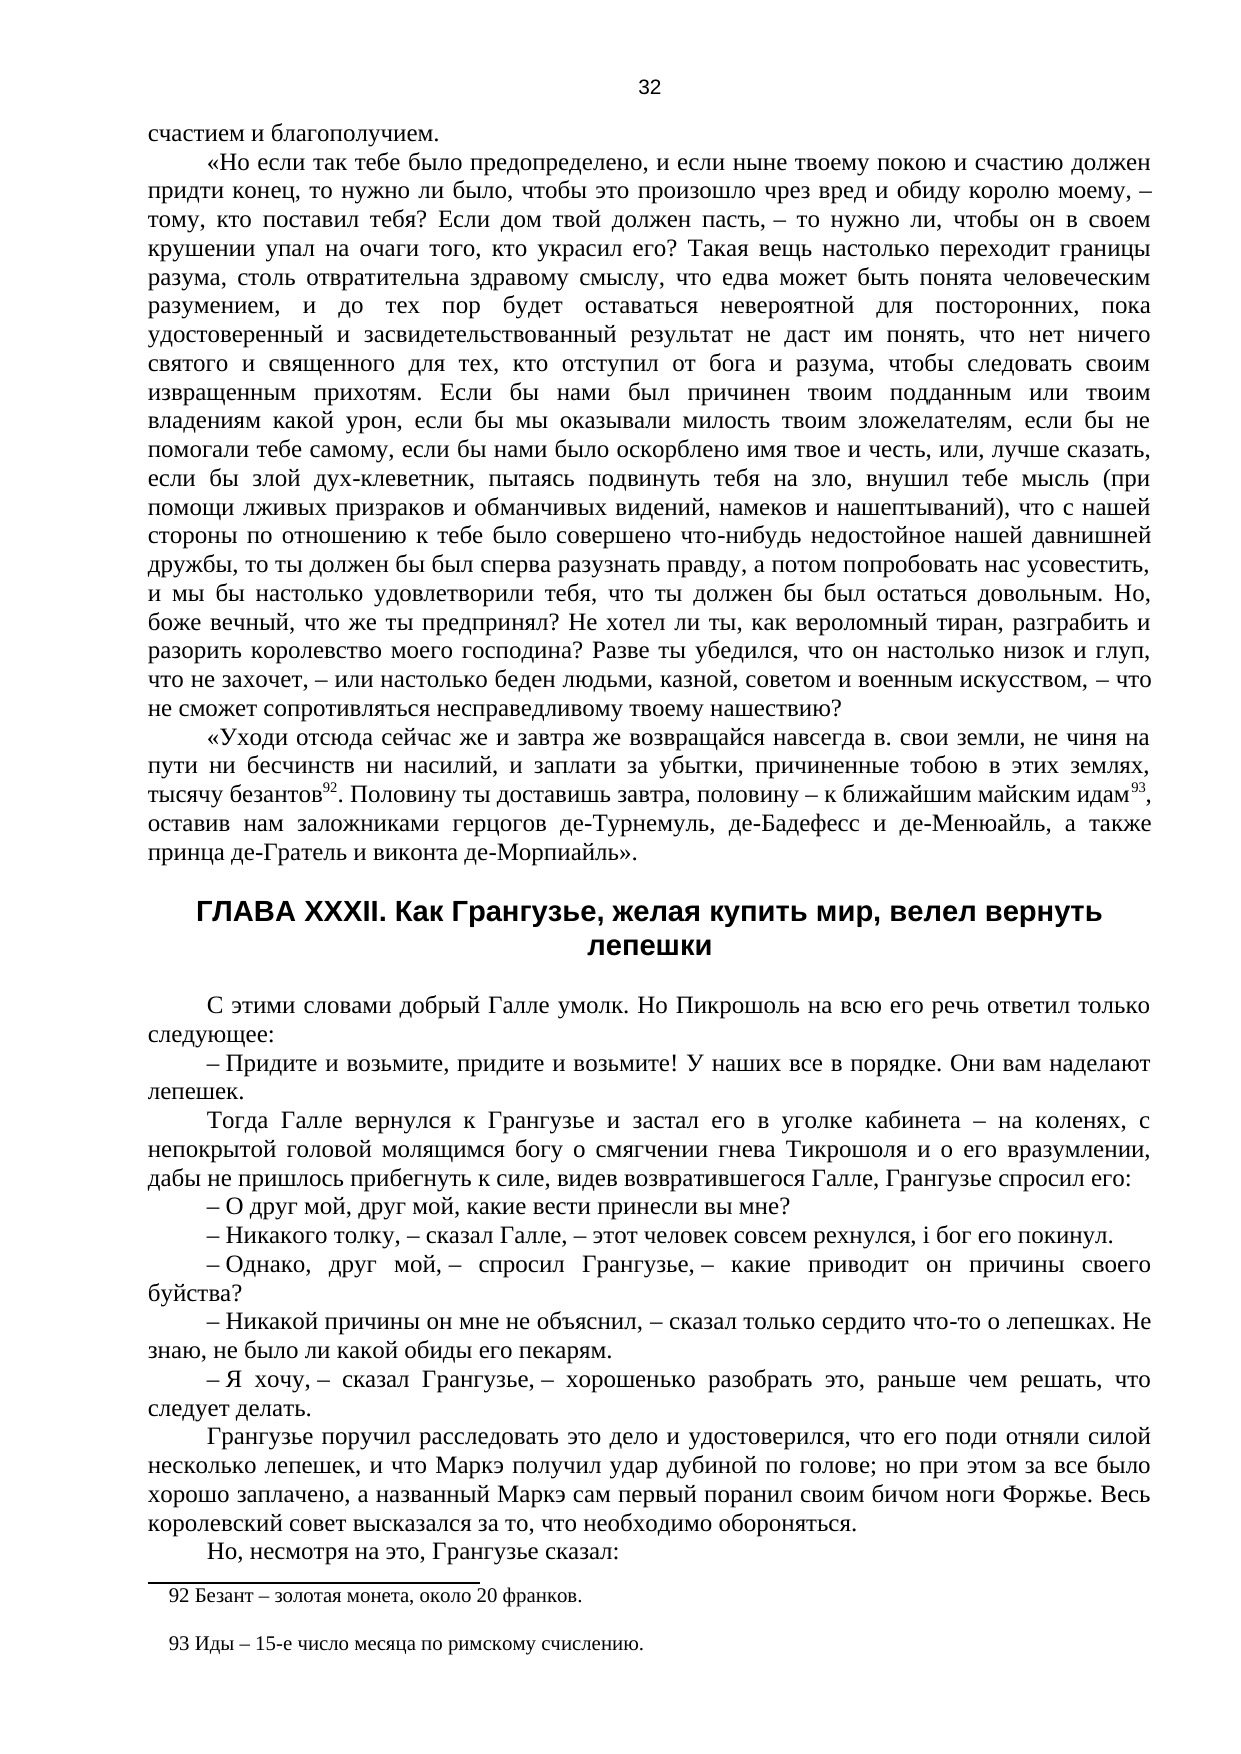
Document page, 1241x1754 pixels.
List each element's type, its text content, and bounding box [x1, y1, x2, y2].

text Безант – золотая монета, около 20 франков. [148, 1583, 1152, 1607]
text С этими словами добрый Галле умолк. Но Пикрошоль на всю его речь ответил только следующее: [148, 990, 1152, 1048]
text «Уходи отсюда сейчас же и завтра же возвращайся навсегда в. свои земли, не чиня на пути ни бесчинств ни насилий, и заплати за убытки, причиненные тобою в этих землях, тысячу безантов. Половину ты доставишь завтра, половину – к ближайшим майским идам, оставив нам заложниками герцогов де‑Турнемуль, де‑Бадефесс и де‑Менюайль, а также принца де‑Гратель и виконта де‑Морпиайль». [148, 722, 1152, 866]
text – Я хочу, – сказал Грангузье, – хорошенько разобрать это, раньше чем решать, что следует делать. [148, 1364, 1152, 1421]
text – Однако, друг мой, – спросил Грангузье, – какие приводит он причины своего буйства? [148, 1249, 1152, 1306]
text Иды – 15‑е число месяца по римскому счислению. [148, 1631, 1152, 1655]
text «Но если так тебе было предопределено, и если ныне твоему покою и счастию должен придти конец, то нужно ли было, чтобы это произошло чрез вред и обиду королю моему, – тому, кто поставил тебя? Если дом твой должен пасть, – то нужно ли, чтобы он в своем крушении упал на очаги того, кто украсил его? Такая вещь настолько переходит границы разума, столь отвратительна здравому смыслу, что едва может быть понята человеческим разумением, и до тех пор будет оставаться невероятной для посторонних, пока удостоверенный и засвидетельствованный результат не даст им понять, что нет ничего святого и священного для тех, кто отступил от бога и разума, чтобы следовать своим извращенным прихотям. Если бы нами был причинен твоим подданным или твоим владениям какой урон, если бы мы оказывали милость твоим зложелателям, если бы не помогали тебе самому, если бы нами было оскорблено имя твое и честь, или, лучше сказать, если бы злой дух‑клеветник, пытаясь подвинуть тебя на зло, внушил тебе мысль (при помощи лживых призраков и обманчивых видений, намеков и нашептываний), что с нашей стороны по отношению к тебе было совершено что‑нибудь недостойное нашей давнишней дружбы, то ты должен бы был сперва разузнать правду, а потом попробовать нас усовестить, и мы бы настолько удовлетворили тебя, что ты должен бы был остаться довольным. Но, боже вечный, что же ты предпринял? Не хотел ли ты, как вероломный тиран, разграбить и разорить королевство моего господина? Разве ты убедился, что он настолько низок и глуп, что не захочет, – или настолько беден людьми, казной, советом и военным искусством, – что не сможет сопротивляться несправедливому твоему нашествию? [148, 147, 1152, 722]
text Грангузье поручил расследовать это дело и удостоверился, что его поди отняли силой несколько лепешек, и что Маркэ получил удар дубиной по голове; но при этом за все было хорошо заплачено, а названный Маркэ сам первый поранил своим бичом ноги Форжье. Весь королевский совет высказался за то, что необходимо обороняться. [148, 1421, 1152, 1536]
text – О друг мой, друг мой, какие вести принесли вы мне? [148, 1191, 1152, 1220]
text – Никакой причины он мне не объяснил, – сказал только сердито что‑то о лепешках. Не знаю, не было ли какой обиды его пекарям. [148, 1306, 1152, 1364]
subtitle ГЛАВА XXXII. Как Грангузье, желая купить мир, велел вернуть лепешки [148, 894, 1152, 961]
text Тогда Галле вернулся к Грангузье и застал его в уголке кабинета – на коленях, с непокрытой головой молящимся богу о смягчении гнева Тикрошоля и о его вразумлении, дабы не пришлось прибегнуть к силе, видев возвратившегося Галле, Грангузье спросил его: [148, 1105, 1152, 1191]
text – Придите и возьмите, придите и возьмите! У наших все в порядке. Они вам наделают лепешек. [148, 1048, 1152, 1105]
text счастием и благополучием. [148, 118, 1152, 147]
text Но, несмотря на это, Грангузье сказал: [148, 1536, 1152, 1565]
text – Никакого толку, – сказал Галле, – этот человек совсем рехнулся, i бог его покинул. [148, 1220, 1152, 1249]
